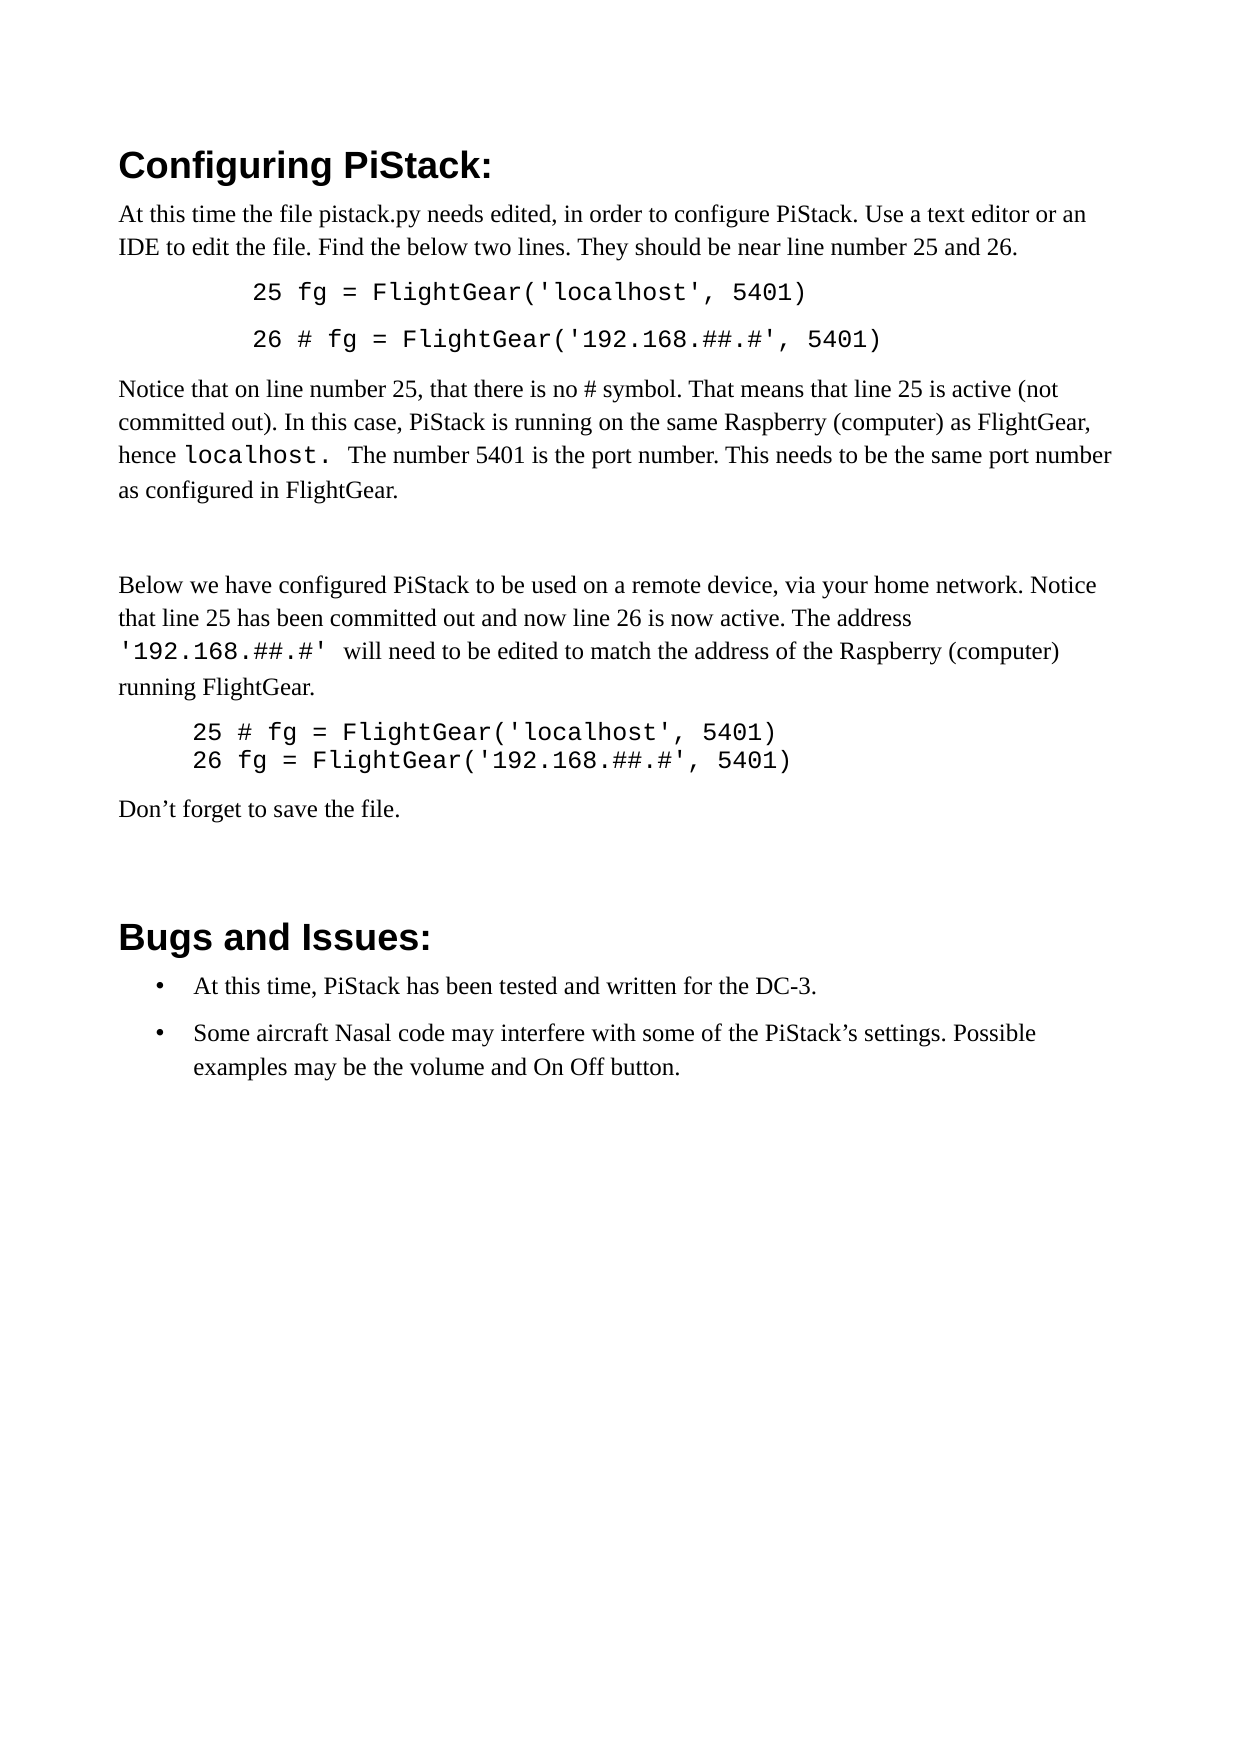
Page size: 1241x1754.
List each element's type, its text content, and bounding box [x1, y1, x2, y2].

list Some aircraft Nasal code may interfere with some of the PiStack’s settings. Possible examples may be the volume and On Off button. [156, 1018, 1122, 1080]
text 26 # fg = FlightGear('192.168.##.#', 5401) [192, 327, 1122, 355]
text 26 fg = FlightGear('192.168.##.#', 5401) [192, 747, 1122, 776]
text Notice that on line number 25, that there is no # symbol. That means that line 25 is active (not committed out). In this case, PiStack is running on the same Raspberry (computer) as FlightGear, hence localhost. The number 5401 is the port number. This needs to be the same port number as configured in FlightGear. [118, 374, 1122, 504]
text 25 # fg = FlightGear('localhost', 5401) [192, 719, 1122, 747]
subtitle Configuring PiStack: [118, 143, 1122, 187]
subtitle Bugs and Issues: [118, 915, 1122, 958]
text At this time the file pistack.py needs edited, in order to configure PiStack. Use a text editor or an IDE to edit the file. Find the below two lines. They should be near line number 25 and 26. [118, 199, 1122, 261]
list At this time, PiStack has been tested and written for the DC-3. [156, 971, 1122, 1000]
text 25 fg = FlightGear('localhost', 5401) [192, 280, 1122, 308]
text Don’t forget to save the file. [118, 794, 1122, 823]
text Below we have configured PiStack to be used on a remote device, via your home network. Notice that line 25 has been committed out and now line 26 is now active. The address '192.168.##.#' will need to be edited to match the address of the Raspberry (computer) running FlightGear. [118, 570, 1122, 700]
